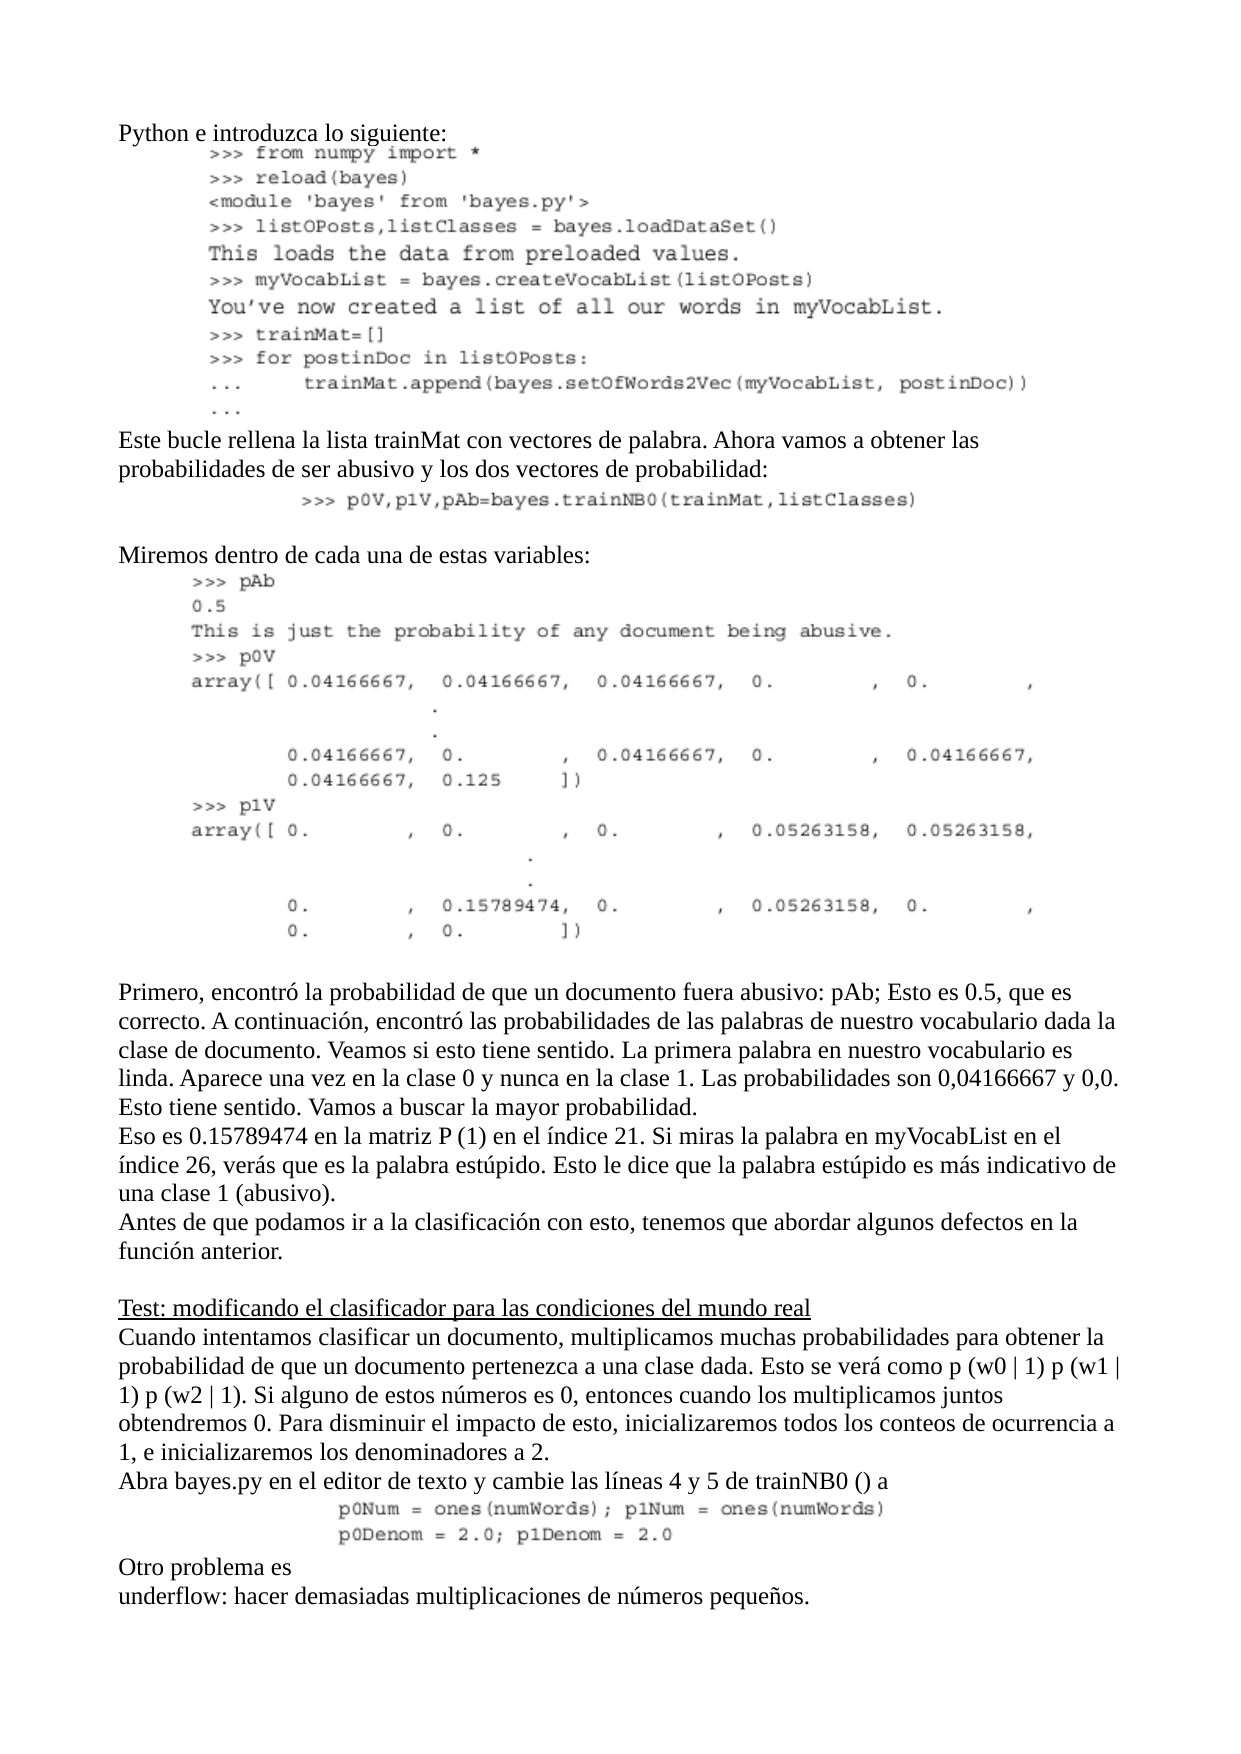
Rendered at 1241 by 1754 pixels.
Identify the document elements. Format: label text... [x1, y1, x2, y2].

picture [328, 1494, 912, 1558]
text Miremos dentro de cada una de estas variables: [118, 540, 1122, 569]
text Otro problema es underflow: hacer demasiadas multiplicaciones de números pequeños. [118, 1552, 1122, 1610]
picture [299, 482, 942, 534]
picture [179, 568, 1061, 949]
text Python e introduzca lo siguiente: [118, 118, 1122, 147]
text Primero, encontró la probabilidad de que un documento fuera abusivo: pAb; Esto es 0.5, que es correcto. A continuación, encontró las probabilidades de las palabras de nuestro vocabulario dada la clase de documento. Veamos si esto tiene sentido. La primera palabra en nuestro vocabulario es linda. Aparece una vez en la clase 0 y nunca en la clase 1. Las probabilidades son 0,04166667 y 0,0. Esto tiene sentido. Vamos a buscar la mayor probabilidad. Eso es 0.15789474 en la matriz P (1) en el índice 21. Si miras la palabra en myVocabList en el índice 26, verás que es la palabra estúpido. Esto le dice que la palabra estúpido es más indicativo de una clase 1 (abusivo). Antes de que podamos ir a la clasificación con esto, tenemos que abordar algunos defectos en la función anterior. [118, 977, 1122, 1265]
picture [196, 146, 1044, 425]
text Este bucle rellena la lista trainMat con vectores de palabra. Ahora vamos a obtener las probabilidades de ser abusivo y los dos vectores de probabilidad: [118, 147, 1122, 482]
text Test: modificando el clasificador para las condiciones del mundo real [118, 1293, 1122, 1322]
text Cuando intentamos clasificar un documento, multiplicamos muchas probabilidades para obtener la probabilidad de que un documento pertenezca a una clase dada. Esto se verá como p (w0 | 1) p (w1 | 1) p (w2 | 1). Si alguno de estos números es 0, entonces cuando los multiplicamos juntos obtendremos 0. Para disminuir el impacto de esto, inicializaremos todos los conteos de ocurrencia a 1, e inicializaremos los denominadores a 2. Abra bayes.py en el editor de texto y cambie las líneas 4 y 5 de trainNB0 () a [118, 1322, 1122, 1495]
